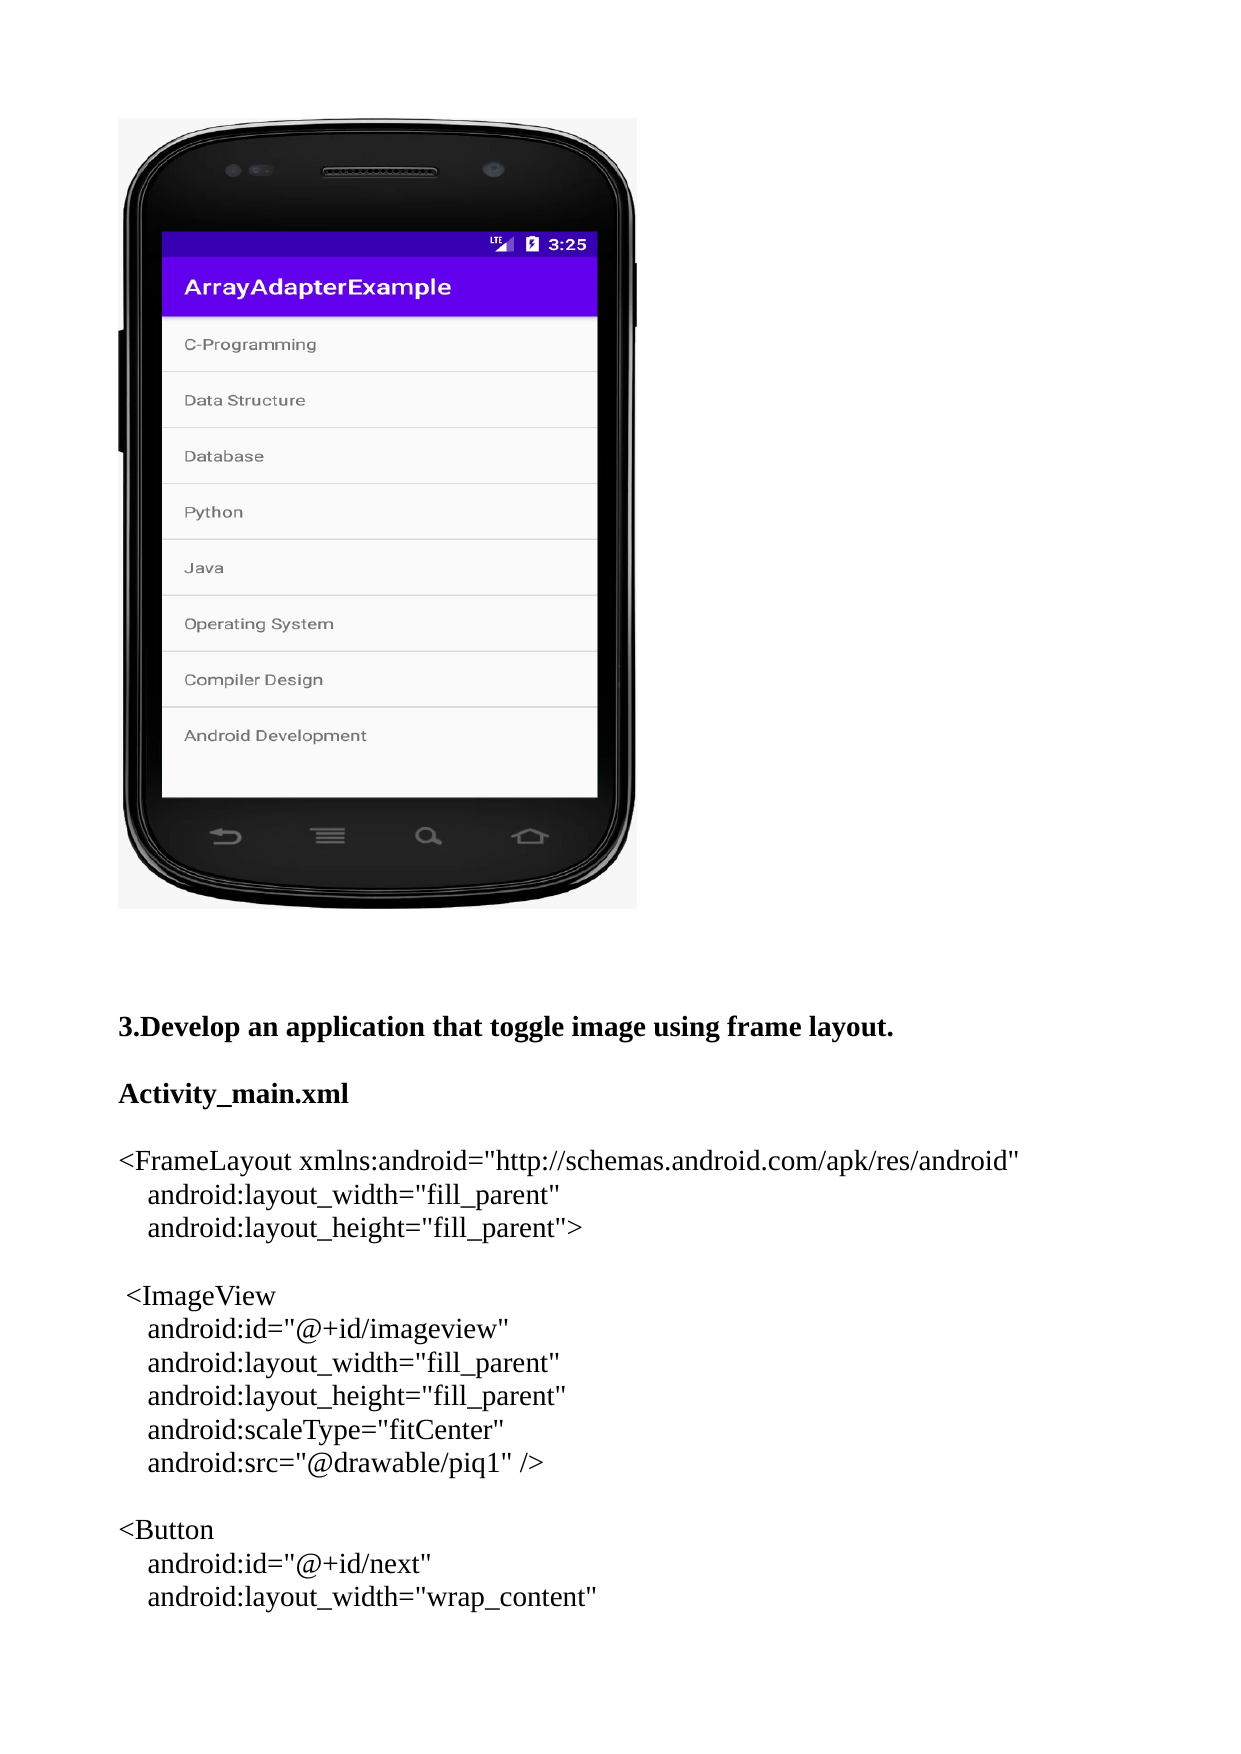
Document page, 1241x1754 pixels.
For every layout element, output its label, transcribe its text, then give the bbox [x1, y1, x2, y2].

text 3.Develop an application that toggle image using frame layout. [118, 1009, 1122, 1043]
text android:layout_width="fill_parent" [118, 1177, 1122, 1211]
text android:layout_width="wrap_content" [118, 1579, 1122, 1613]
text Activity_main.xml [118, 1076, 1122, 1110]
text android:layout_width="fill_parent" [118, 1345, 1122, 1378]
text android:layout_height="fill_parent" [118, 1378, 1122, 1412]
text android:scaleType="fitCenter" [118, 1412, 1122, 1445]
text android:id="@+id/imageview" [118, 1311, 1122, 1345]
text <Button [118, 1512, 1122, 1546]
text android:layout_height="fill_parent"> [118, 1211, 1122, 1244]
picture [118, 118, 637, 909]
text <ImageView [118, 1278, 1122, 1311]
text android:id="@+id/next" [118, 1546, 1122, 1579]
text android:src="@drawable/piq1" /> [118, 1445, 1122, 1479]
text <FrameLayout xmlns:android="http://schemas.android.com/apk/res/android" [118, 1143, 1122, 1177]
